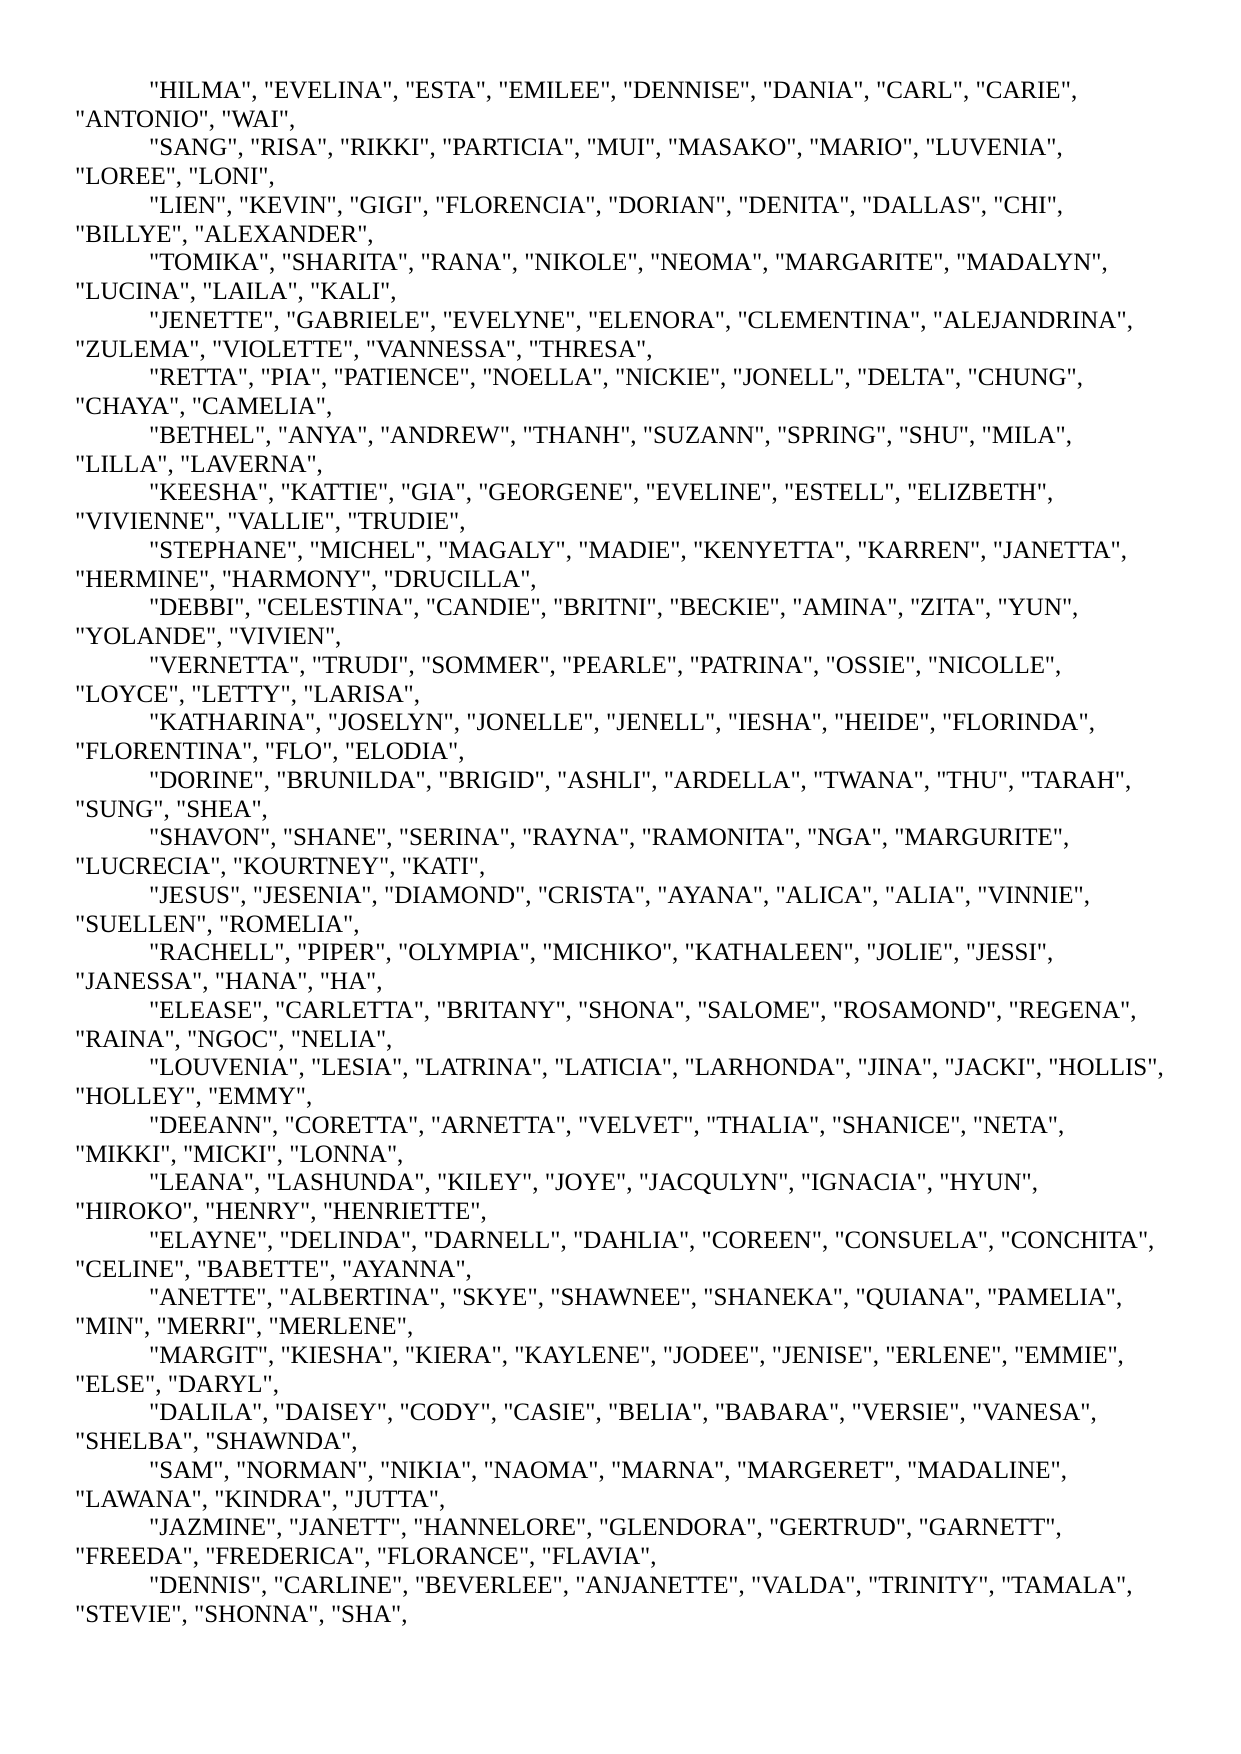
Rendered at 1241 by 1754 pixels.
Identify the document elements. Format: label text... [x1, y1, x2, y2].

text "LIEN", "KEVIN", "GIGI", "FLORENCIA", "DORIAN", "DENITA", "DALLAS", "CHI", "BILLYE", "ALEXANDER", [75, 190, 1165, 247]
text "LEANA", "LASHUNDA", "KILEY", "JOYE", "JACQULYN", "IGNACIA", "HYUN", "HIROKO", "HENRY", "HENRIETTE", [75, 1167, 1165, 1225]
text "SANG", "RISA", "RIKKI", "PARTICIA", "MUI", "MASAKO", "MARIO", "LUVENIA", "LOREE", "LONI", [75, 132, 1165, 190]
text "RETTA", "PIA", "PATIENCE", "NOELLA", "NICKIE", "JONELL", "DELTA", "CHUNG", "CHAYA", "CAMELIA", [75, 362, 1165, 420]
text "JENETTE", "GABRIELE", "EVELYNE", "ELENORA", "CLEMENTINA", "ALEJANDRINA", "ZULEMA", "VIOLETTE", "VANNESSA", "THRESA", [75, 305, 1165, 362]
text "DEBBI", "CELESTINA", "CANDIE", "BRITNI", "BECKIE", "AMINA", "ZITA", "YUN", "YOLANDE", "VIVIEN", [75, 592, 1165, 650]
text "HILMA", "EVELINA", "ESTA", "EMILEE", "DENNISE", "DANIA", "CARL", "CARIE", "ANTONIO", "WAI", [75, 75, 1165, 132]
text "KEESHA", "KATTIE", "GIA", "GEORGENE", "EVELINE", "ESTELL", "ELIZBETH", "VIVIENNE", "VALLIE", "TRUDIE", [75, 477, 1165, 535]
text "DEEANN", "CORETTA", "ARNETTA", "VELVET", "THALIA", "SHANICE", "NETA", "MIKKI", "MICKI", "LONNA", [75, 1110, 1165, 1167]
text "RACHELL", "PIPER", "OLYMPIA", "MICHIKO", "KATHALEEN", "JOLIE", "JESSI", "JANESSA", "HANA", "HA", [75, 937, 1165, 995]
text "TOMIKA", "SHARITA", "RANA", "NIKOLE", "NEOMA", "MARGARITE", "MADALYN", "LUCINA", "LAILA", "KALI", [75, 247, 1165, 305]
text "SAM", "NORMAN", "NIKIA", "NAOMA", "MARNA", "MARGERET", "MADALINE", "LAWANA", "KINDRA", "JUTTA", [75, 1455, 1165, 1512]
text "ANETTE", "ALBERTINA", "SKYE", "SHAWNEE", "SHANEKA", "QUIANA", "PAMELIA", "MIN", "MERRI", "MERLENE", [75, 1282, 1165, 1340]
text "DENNIS", "CARLINE", "BEVERLEE", "ANJANETTE", "VALDA", "TRINITY", "TAMALA", "STEVIE", "SHONNA", "SHA", [75, 1570, 1165, 1627]
text "STEPHANE", "MICHEL", "MAGALY", "MADIE", "KENYETTA", "KARREN", "JANETTA", "HERMINE", "HARMONY", "DRUCILLA", [75, 535, 1165, 592]
text "DORINE", "BRUNILDA", "BRIGID", "ASHLI", "ARDELLA", "TWANA", "THU", "TARAH", "SUNG", "SHEA", [75, 765, 1165, 822]
text "ELAYNE", "DELINDA", "DARNELL", "DAHLIA", "COREEN", "CONSUELA", "CONCHITA", "CELINE", "BABETTE", "AYANNA", [75, 1225, 1165, 1282]
text "LOUVENIA", "LESIA", "LATRINA", "LATICIA", "LARHONDA", "JINA", "JACKI", "HOLLIS", "HOLLEY", "EMMY", [75, 1052, 1165, 1110]
text "JESUS", "JESENIA", "DIAMOND", "CRISTA", "AYANA", "ALICA", "ALIA", "VINNIE", "SUELLEN", "ROMELIA", [75, 880, 1165, 937]
text "ELEASE", "CARLETTA", "BRITANY", "SHONA", "SALOME", "ROSAMOND", "REGENA", "RAINA", "NGOC", "NELIA", [75, 995, 1165, 1052]
text "SHAVON", "SHANE", "SERINA", "RAYNA", "RAMONITA", "NGA", "MARGURITE", "LUCRECIA", "KOURTNEY", "KATI", [75, 822, 1165, 880]
text "KATHARINA", "JOSELYN", "JONELLE", "JENELL", "IESHA", "HEIDE", "FLORINDA", "FLORENTINA", "FLO", "ELODIA", [75, 707, 1165, 765]
text "JAZMINE", "JANETT", "HANNELORE", "GLENDORA", "GERTRUD", "GARNETT", "FREEDA", "FREDERICA", "FLORANCE", "FLAVIA", [75, 1512, 1165, 1570]
text "DALILA", "DAISEY", "CODY", "CASIE", "BELIA", "BABARA", "VERSIE", "VANESA", "SHELBA", "SHAWNDA", [75, 1397, 1165, 1455]
text "BETHEL", "ANYA", "ANDREW", "THANH", "SUZANN", "SPRING", "SHU", "MILA", "LILLA", "LAVERNA", [75, 420, 1165, 477]
text "MARGIT", "KIESHA", "KIERA", "KAYLENE", "JODEE", "JENISE", "ERLENE", "EMMIE", "ELSE", "DARYL", [75, 1340, 1165, 1397]
text "VERNETTA", "TRUDI", "SOMMER", "PEARLE", "PATRINA", "OSSIE", "NICOLLE", "LOYCE", "LETTY", "LARISA", [75, 650, 1165, 707]
